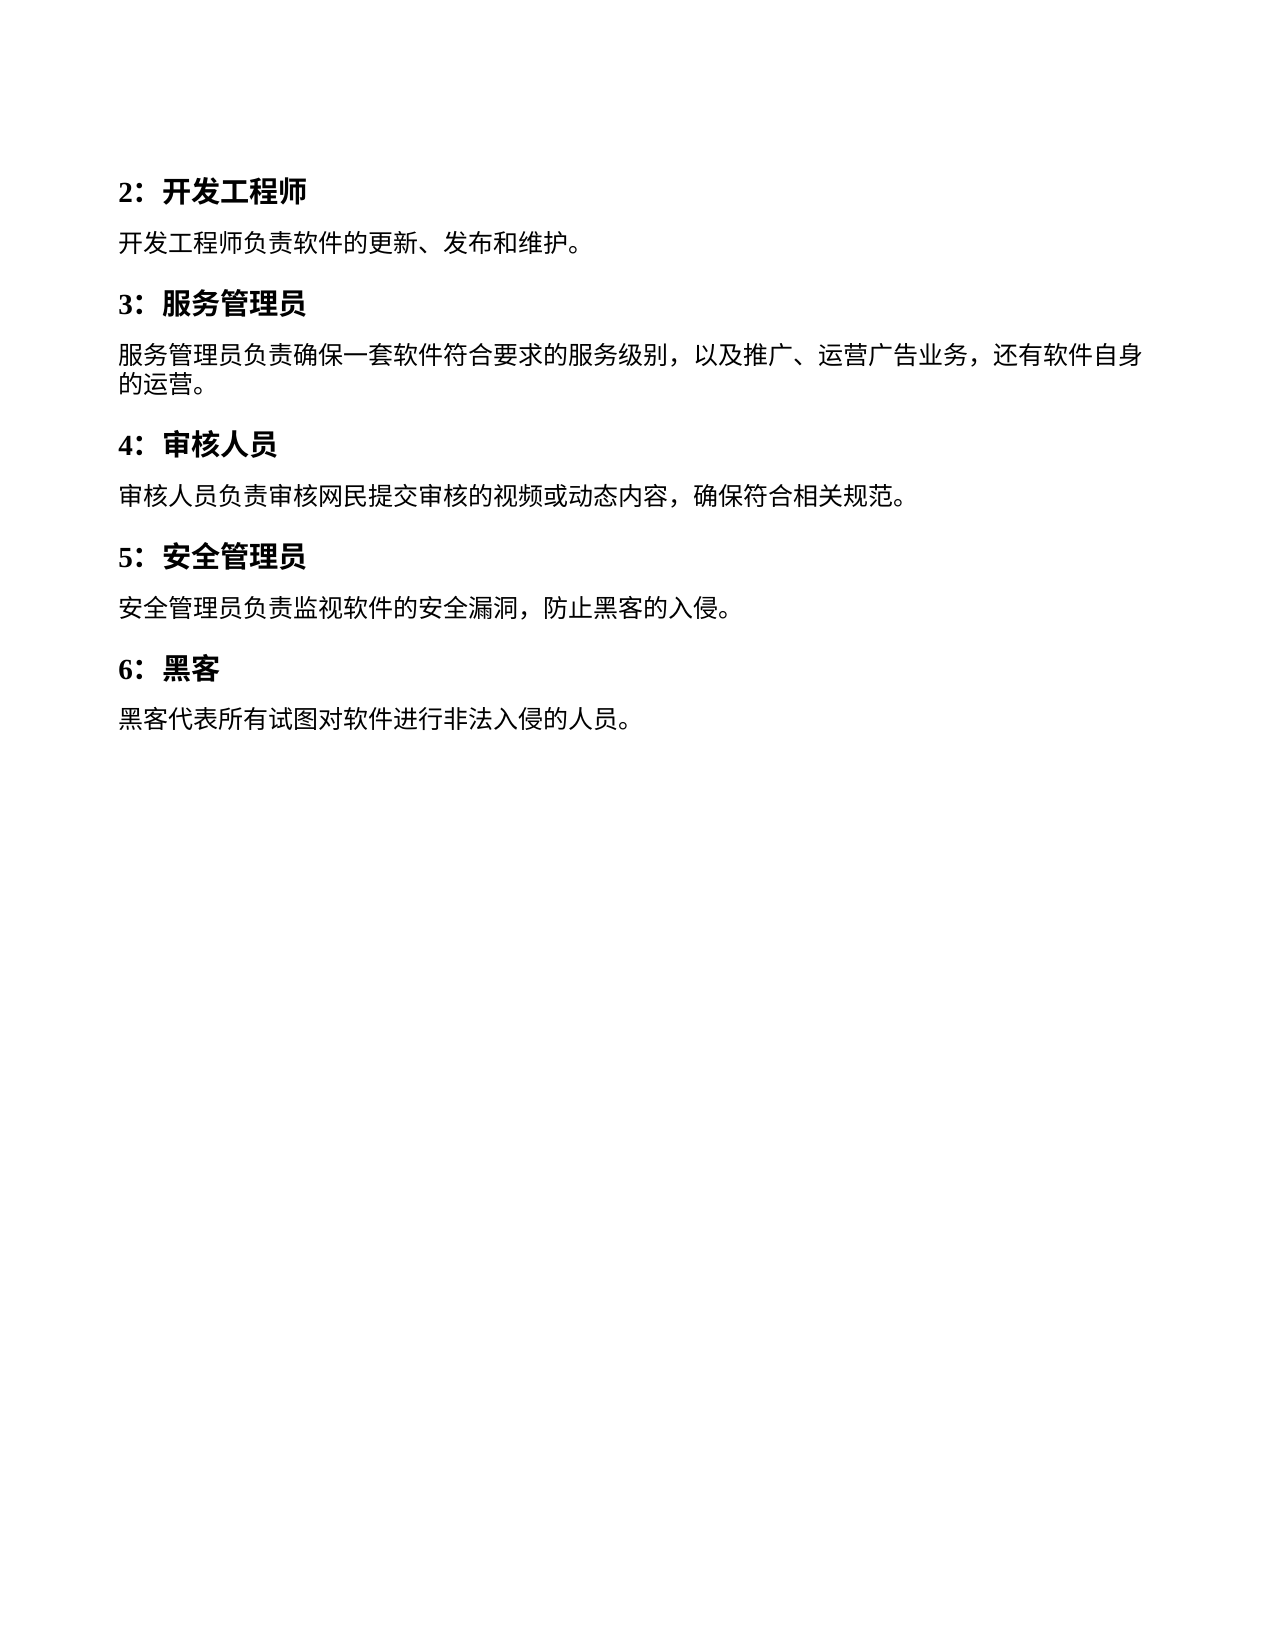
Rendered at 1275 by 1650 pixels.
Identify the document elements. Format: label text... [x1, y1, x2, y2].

text 服务管理员负责确保一套软件符合要求的服务级别，以及推广、运营广告业务，还有软件自身的运营。 [118, 341, 1157, 399]
text 4：审核人员 [118, 428, 1157, 462]
text 审核人员负责审核网民提交审核的视频或动态内容，确保符合相关规范。 [118, 482, 1157, 511]
text 5：安全管理员 [118, 540, 1157, 574]
text 安全管理员负责监视软件的安全漏洞，防止黑客的入侵。 [118, 594, 1157, 623]
text 开发工程师负责软件的更新、发布和维护。 [118, 229, 1157, 259]
text 黑客代表所有试图对软件进行非法入侵的人员。 [118, 706, 1157, 735]
text 6：黑客 [118, 652, 1157, 686]
text 2：开发工程师 [118, 176, 1157, 210]
text 3：服务管理员 [118, 287, 1157, 322]
